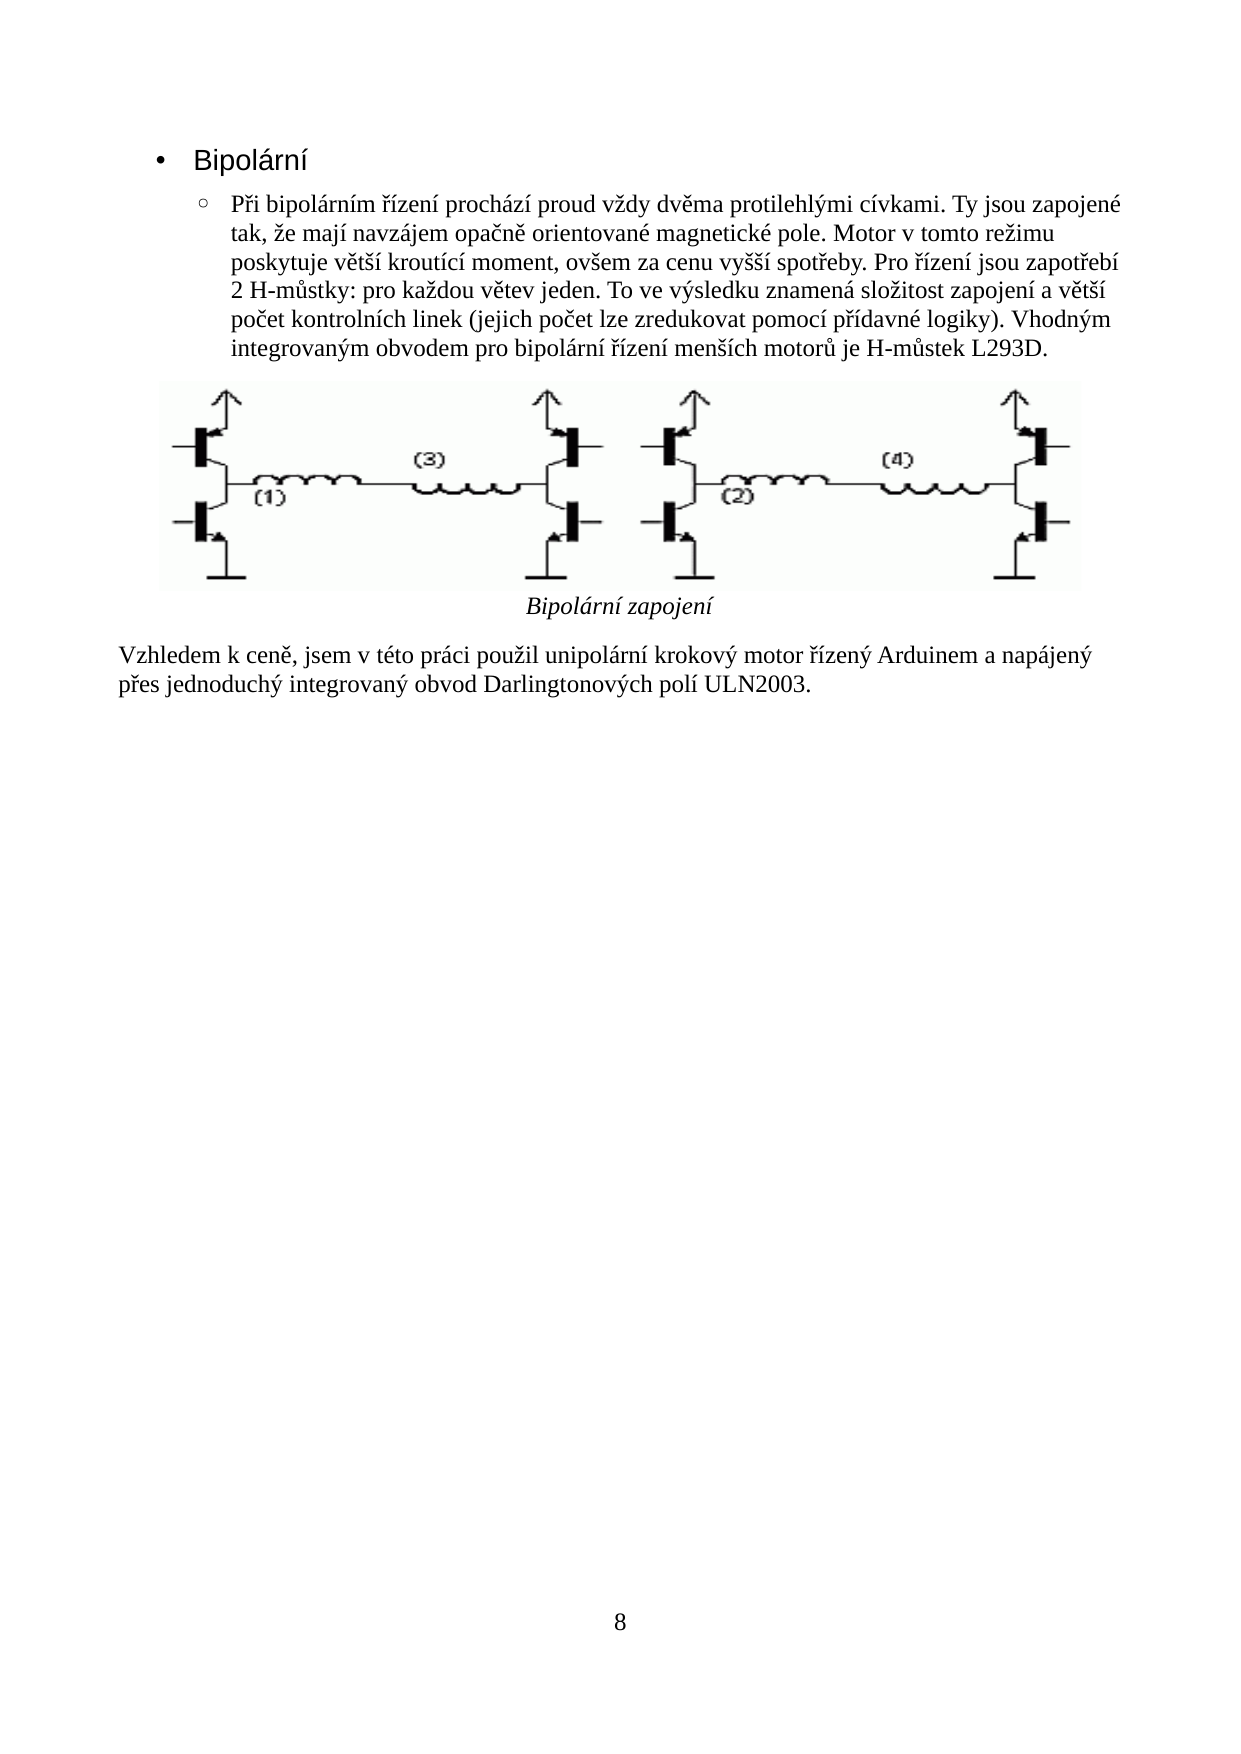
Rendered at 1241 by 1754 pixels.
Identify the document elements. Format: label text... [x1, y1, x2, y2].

text Vzhledem k ceně, jsem v této práci použil unipolární krokový motor řízený Arduinem a napájený přes jednoduchý integrovaný obvod Darlingtonových polí ULN2003. [118, 362, 1122, 698]
text Bipolární zapojení [154, 382, 1086, 619]
picture [159, 381, 1082, 591]
list Při bipolárním řízení prochází proud vždy dvěma protilehlými cívkami. Ty jsou zapojené tak, že mají navzájem opačně orientované magnetické pole. Motor v tomto režimu poskytuje větší kroutící moment, ovšem za cenu vyšší spotřeby. Pro řízení jsou zapotřebí 2 H-můstky: pro každou větev jeden. To ve výsledku znamená složitost zapojení a větší počet kontrolních linek (jejich počet lze zredukovat pomocí přídavné logiky). Vhodným integrovaným obvodem pro bipolární řízení menších motorů je H-můstek L293D. [193, 189, 1122, 362]
subtitle Bipolární [156, 143, 1122, 177]
